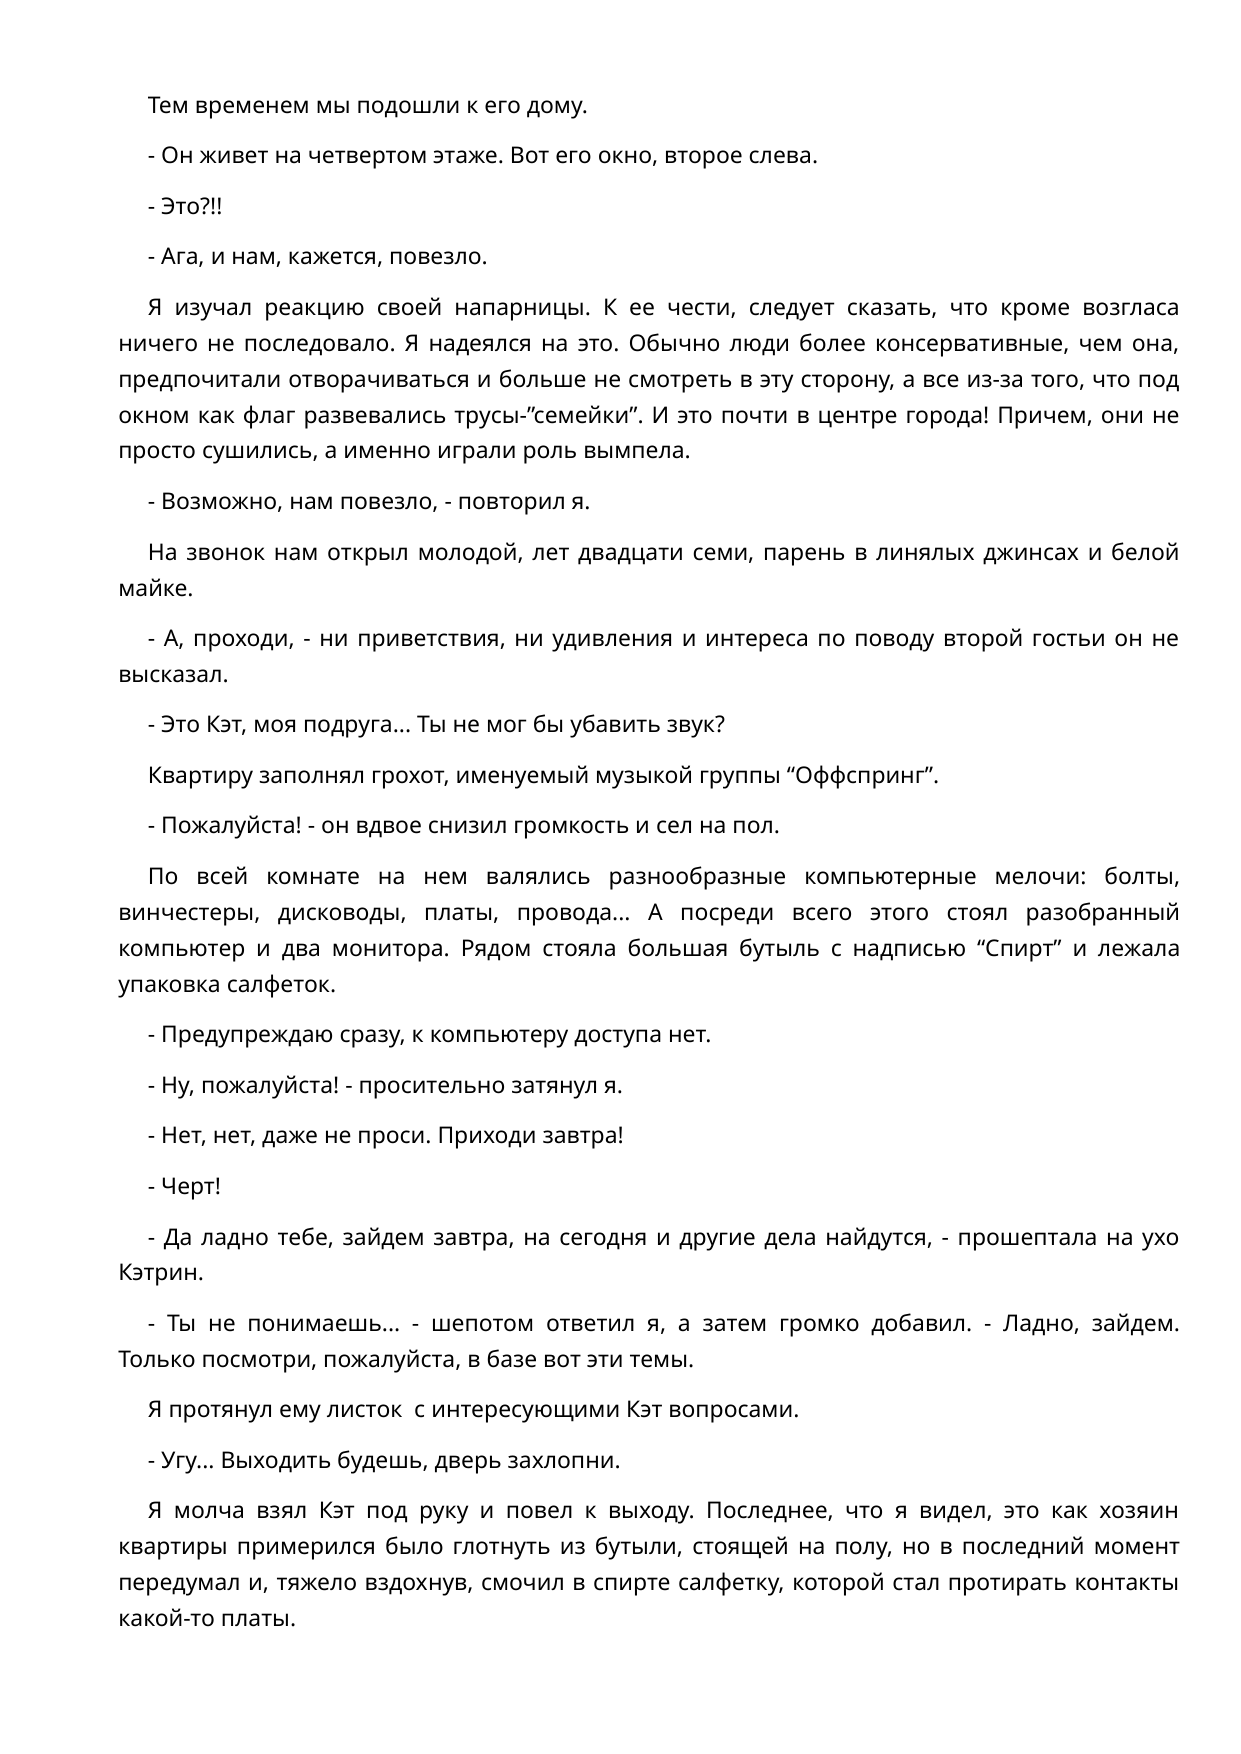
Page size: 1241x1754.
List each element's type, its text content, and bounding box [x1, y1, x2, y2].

text - Нет, нет, даже не проси. Приходи завтра! [118, 1119, 1181, 1151]
text - Предупреждаю сразу, к компьютеру доступа нет. [118, 1018, 1181, 1049]
text - Это?!! [118, 190, 1181, 221]
text - Пожалуйста! - он вдвое снизил громкость и сел на пол. [118, 809, 1181, 841]
text Я молча взял Кэт под руку и повел к выходу. Последнее, что я видел, это как хозяин квартиры примерился было глотнуть из бутыли, стоящей на полу, но в последний момент передумал и, тяжело вздохнув, смочил в спирте салфетку, которой стал протирать контакты какой-то платы. [118, 1494, 1181, 1633]
text Квартиру заполнял грохот, именуемый музыкой группы “Оффспринг”. [118, 759, 1181, 790]
text - Это Кэт, моя подруга... Ты не мог бы убавить звук? [118, 708, 1181, 740]
text - Он живет на четвертом этаже. Вот его окно, второе слева. [118, 139, 1181, 170]
text - Да ладно тебе, зайдем завтра, на сегодня и другие дела найдутся, - прошептала на ухо Кэтрин. [118, 1220, 1181, 1288]
text - Ты не понимаешь... - шепотом ответил я, а затем громко добавил. - Ладно, зайдем. Только посмотри, пожалуйста, в базе вот эти темы. [118, 1307, 1181, 1374]
text По всей комнате на нем валялись разнообразные компьютерные мелочи: болты, винчестеры, дисководы, платы, провода... А посреди всего этого стоял разобранный компьютер и два монитора. Рядом стояла большая бутыль с надписью “Спирт” и лежала упаковка салфеток. [118, 860, 1181, 999]
text Тем временем мы подошли к его дому. [118, 89, 1181, 120]
text - Возможно, нам повезло, - повторил я. [118, 485, 1181, 516]
text На звонок нам открыл молодой, лет двадцати семи, парень в линялых джинсах и белой майке. [118, 536, 1181, 603]
text - А, проходи, - ни приветствия, ни удивления и интереса по поводу второй гостьи он не высказал. [118, 622, 1181, 689]
text - Черт! [118, 1170, 1181, 1201]
text - Угу... Выходить будешь, дверь захлопни. [118, 1444, 1181, 1475]
text - Ну, пожалуйста! - просительно затянул я. [118, 1069, 1181, 1100]
text - Ага, и нам, кажется, повезло. [118, 240, 1181, 271]
text Я протянул ему листок с интересующими Кэт вопросами. [118, 1393, 1181, 1424]
text Я изучал реакцию своей напарницы. К ее чести, следует сказать, что кроме возгласа ничего не последовало. Я надеялся на это. Обычно люди более консервативные, чем она, предпочитали отворачиваться и больше не смотреть в эту сторону, а все из-за того, что под окном как флаг развевались трусы-”семейки”. И это почти в центре города! Причем, они не просто сушились, а именно играли роль вымпела. [118, 291, 1181, 466]
